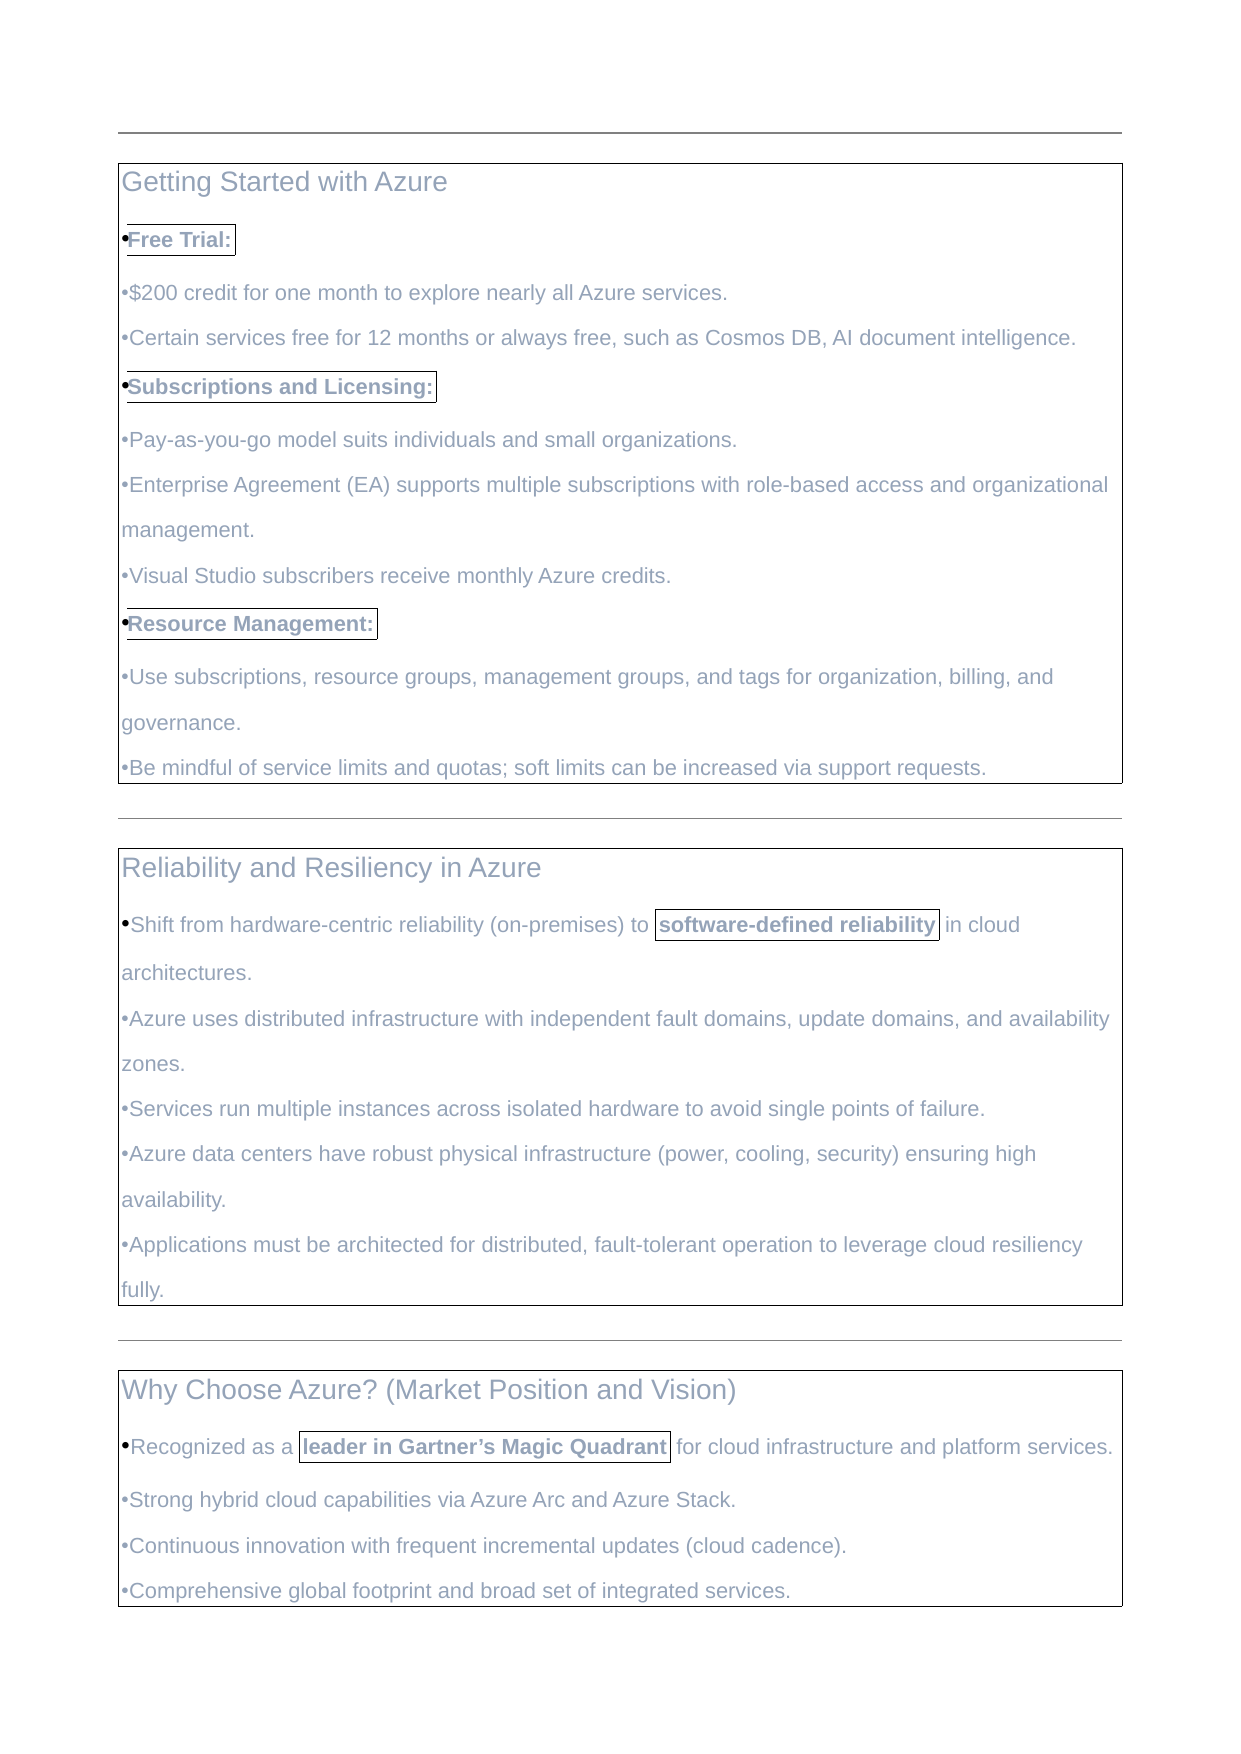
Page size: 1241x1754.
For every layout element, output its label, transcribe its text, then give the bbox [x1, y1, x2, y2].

list Comprehensive global footprint and broad set of integrated services. [119, 1575, 1122, 1606]
list Be mindful of service limits and quotas; soft limits can be increased via support requests. [119, 752, 1122, 783]
list Services run multiple instances across isolated hardware to avoid single points of failure. [119, 1093, 1122, 1121]
list Recognized as a leader in Gartner’s Magic Quadrant for cloud infrastructure and platform services. [119, 1428, 1122, 1462]
list Applications must be architected for distributed, fault-tolerant operation to leverage cloud resiliency fully. [119, 1229, 1122, 1305]
subtitle Why Choose Azure? (Market Position and Vision) [119, 1371, 1122, 1405]
list Free Trial: [119, 221, 1122, 255]
list Visual Studio subscribers receive monthly Azure credits. [119, 560, 1122, 588]
list Shift from hardware-centric reliability (on-premises) to software-defined reliability in cloud architectures. [119, 906, 1122, 985]
list Certain services free for 12 months or always free, such as Cosmos DB, AI document intelligence. [119, 322, 1122, 350]
list Subscriptions and Licensing: [119, 367, 1122, 402]
list Use subscriptions, resource groups, management groups, and tags for organization, billing, and governance. [119, 661, 1122, 735]
list Enterprise Agreement (EA) supports multiple subscriptions with role-based access and organizational management. [119, 469, 1122, 543]
list Pay-as-you-go model suits individuals and small organizations. [119, 424, 1122, 452]
subtitle Reliability and Resiliency in Azure [119, 849, 1122, 883]
list Strong hybrid cloud capabilities via Azure Arc and Azure Stack. [119, 1484, 1122, 1513]
list Continuous innovation with frequent incremental updates (cloud cadence). [119, 1530, 1122, 1558]
subtitle Getting Started with Azure [119, 164, 1122, 198]
list $200 credit for one month to explore nearly all Azure services. [119, 277, 1122, 305]
list Azure uses distributed infrastructure with independent fault domains, update domains, and availability zones. [119, 1002, 1122, 1076]
list Azure data centers have robust physical infrastructure (power, cooling, security) ensuring high availability. [119, 1138, 1122, 1212]
list Resource Management: [119, 605, 1122, 639]
